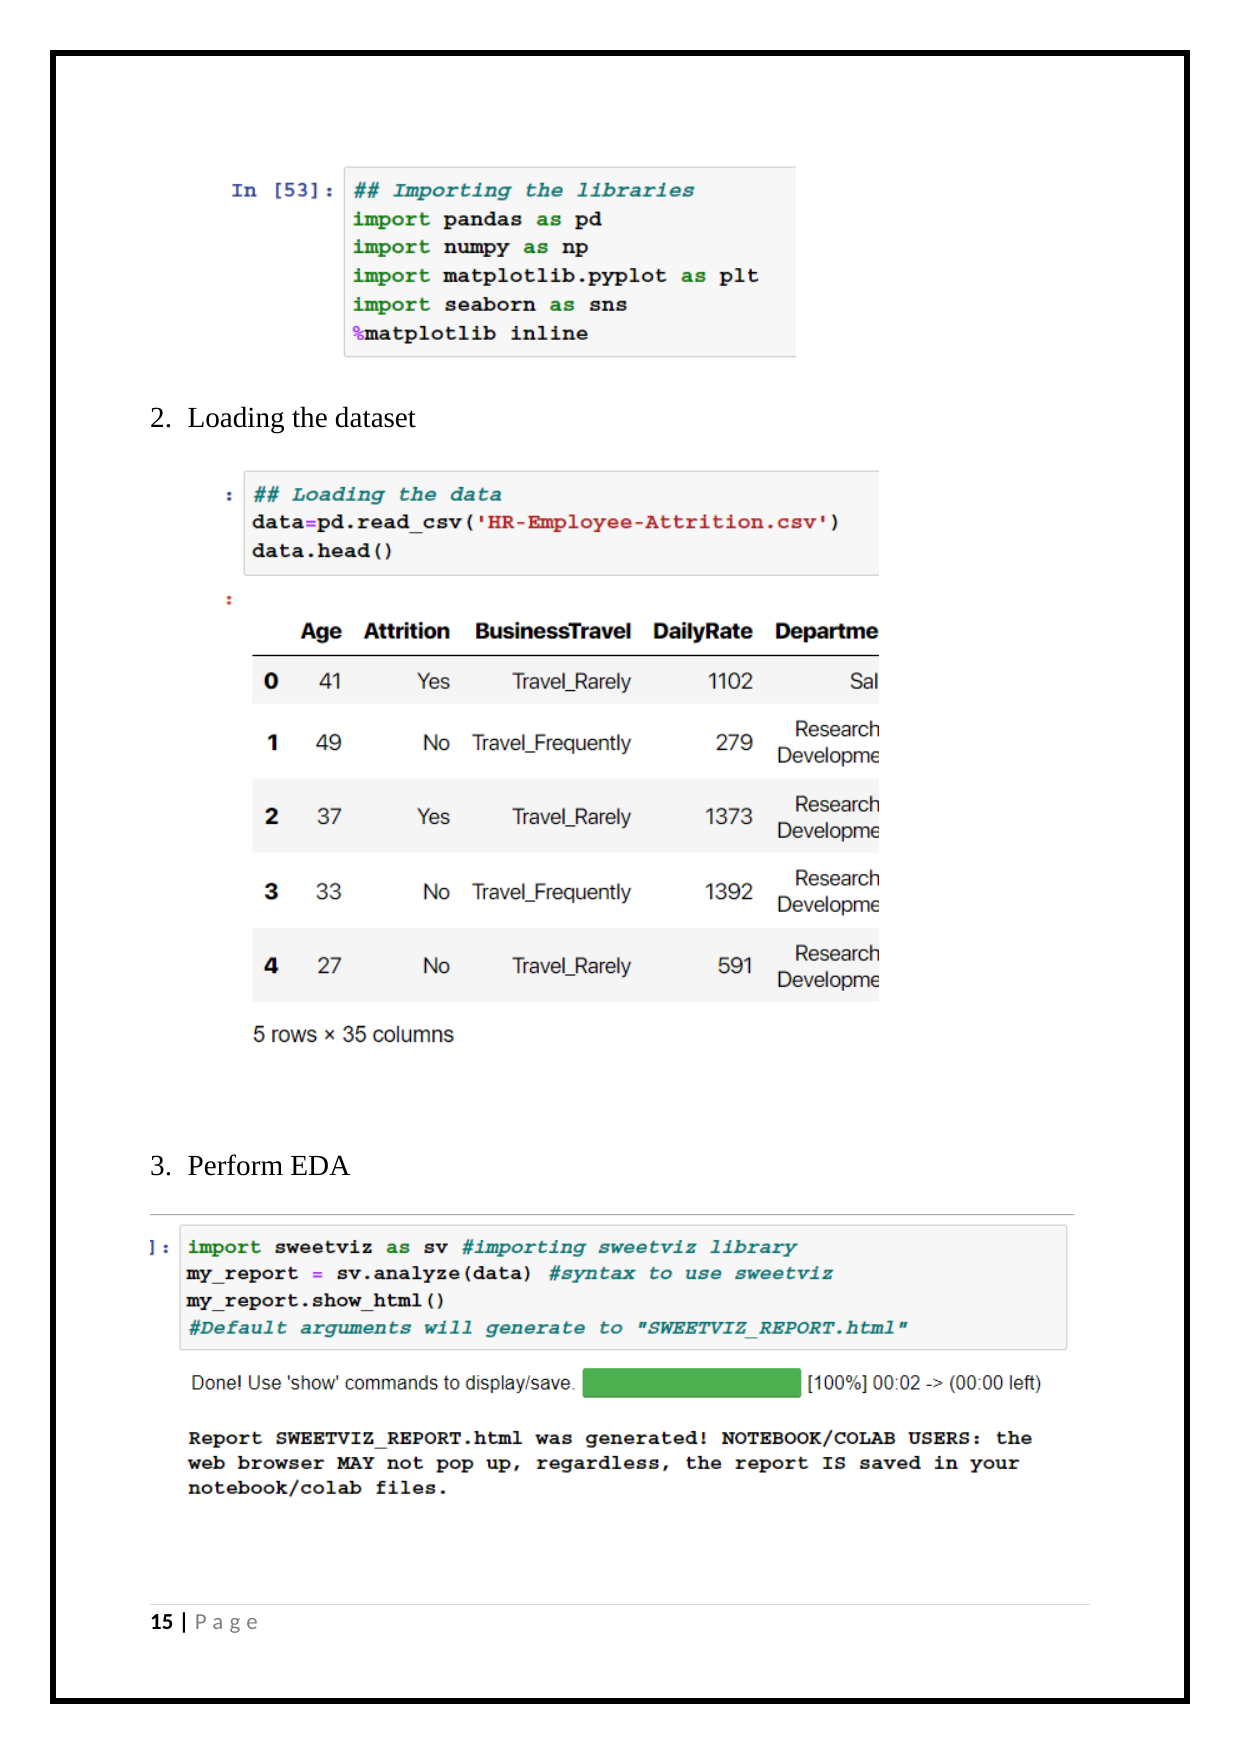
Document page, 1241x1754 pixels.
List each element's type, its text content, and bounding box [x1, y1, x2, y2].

list Loading the dataset [150, 401, 1090, 434]
list Perform EDA [150, 1148, 1090, 1181]
